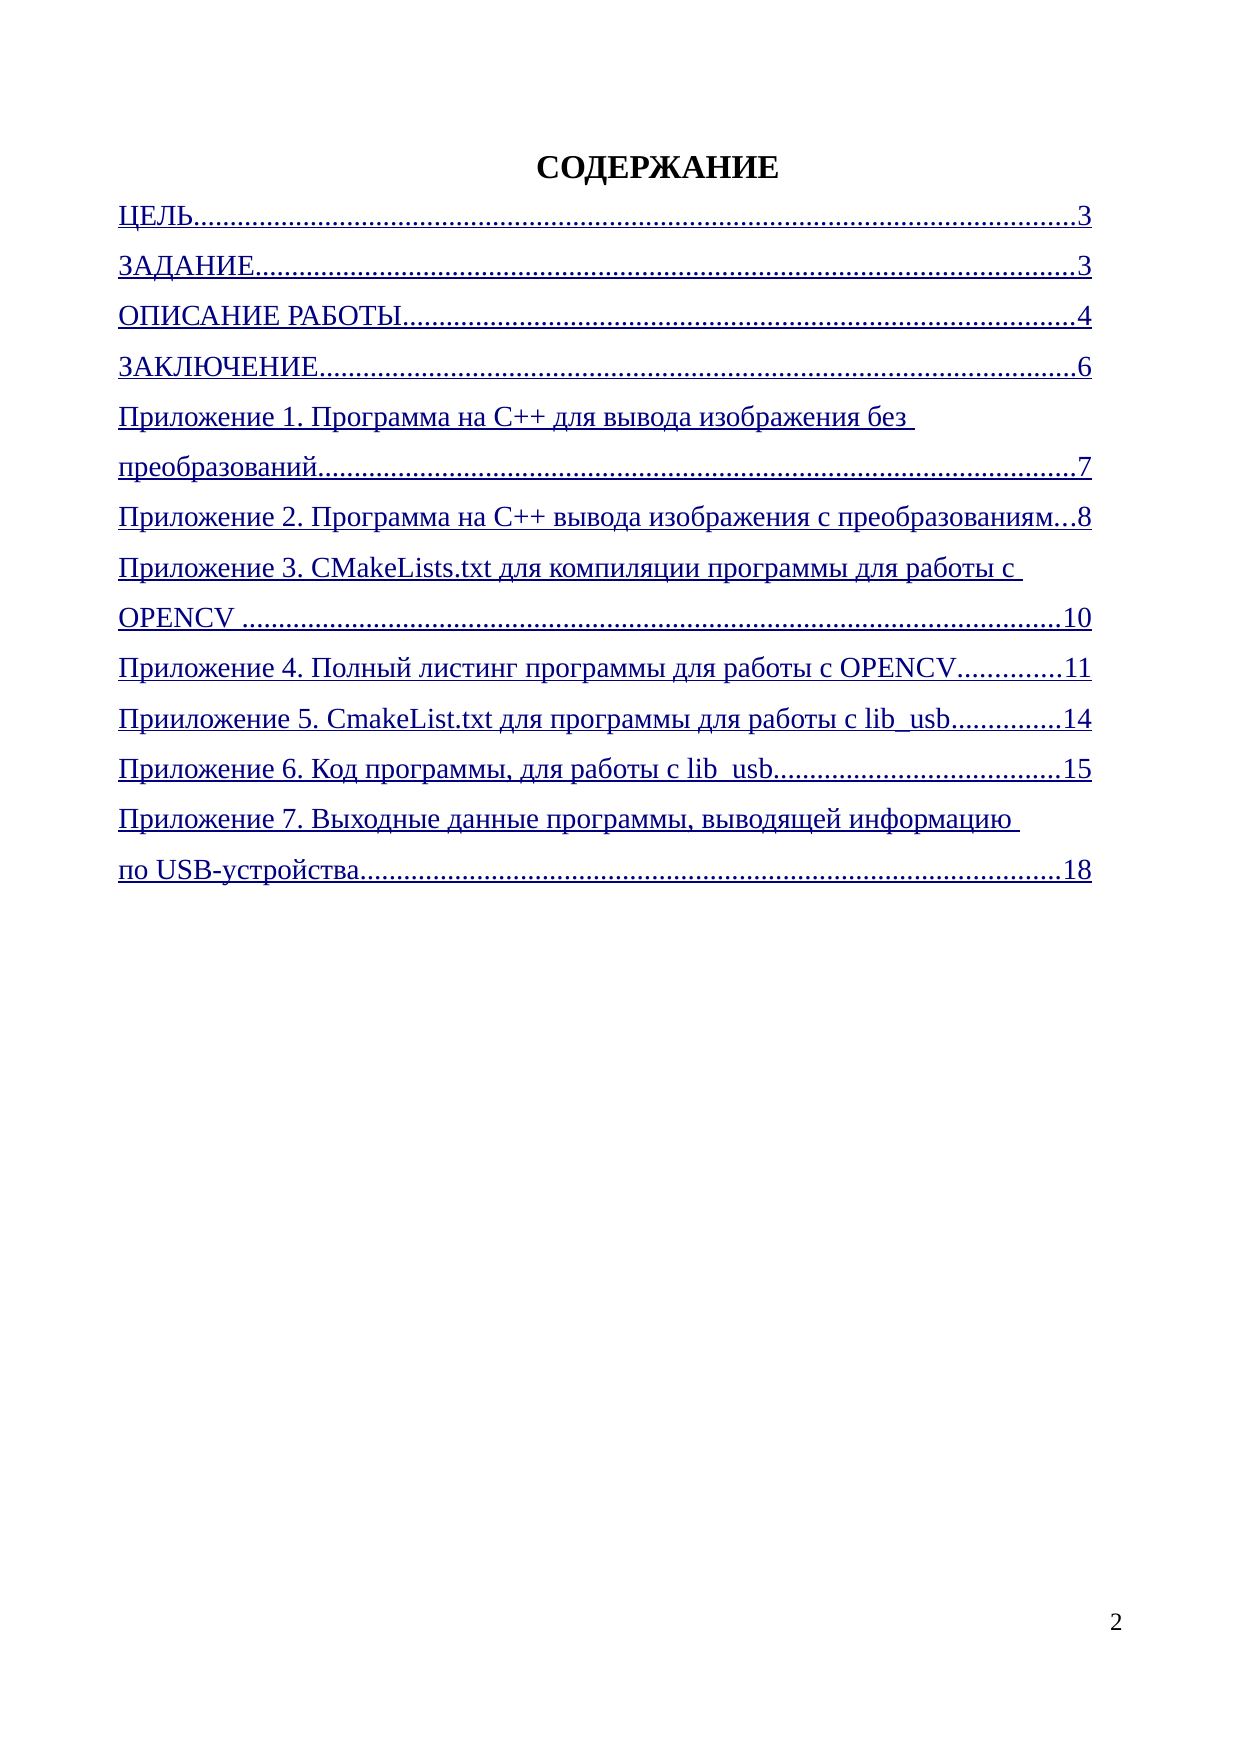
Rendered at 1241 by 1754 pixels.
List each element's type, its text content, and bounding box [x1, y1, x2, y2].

list СОДЕРЖАНИЕ [156, 147, 1122, 185]
text по USB-устройства 18 [118, 852, 1122, 885]
text Приложение 7. Выходные данные программы, выводящей информацию [118, 801, 1122, 835]
text Приложение 3. CMakeLists.txt для компиляции программы для работы с OPENCV 10 [118, 550, 1122, 634]
text ЦЕЛЬ 3 [118, 198, 1122, 231]
text Прииложение 5. CmakeList.txt для программы для работы с lib_usb 14 [118, 701, 1122, 734]
text Приложение 4. Полный листинг программы для работы с OPENCV 11 [118, 651, 1122, 684]
text Приложение 6. Код программы, для работы с lib_usb 15 [118, 751, 1122, 785]
text Приложение 1. Программа на C++ для вывода изображения без [118, 399, 1122, 432]
text преобразований 7 [118, 449, 1122, 483]
text ЗАДАНИЕ 3 [118, 248, 1122, 282]
text ОПИСАНИЕ РАБОТЫ 4 [118, 298, 1122, 332]
text Приложение 2. Программа на C++ вывода изображения с преобразованиям 8 [118, 499, 1122, 533]
text ЗАКЛЮЧЕНИЕ 6 [118, 349, 1122, 382]
